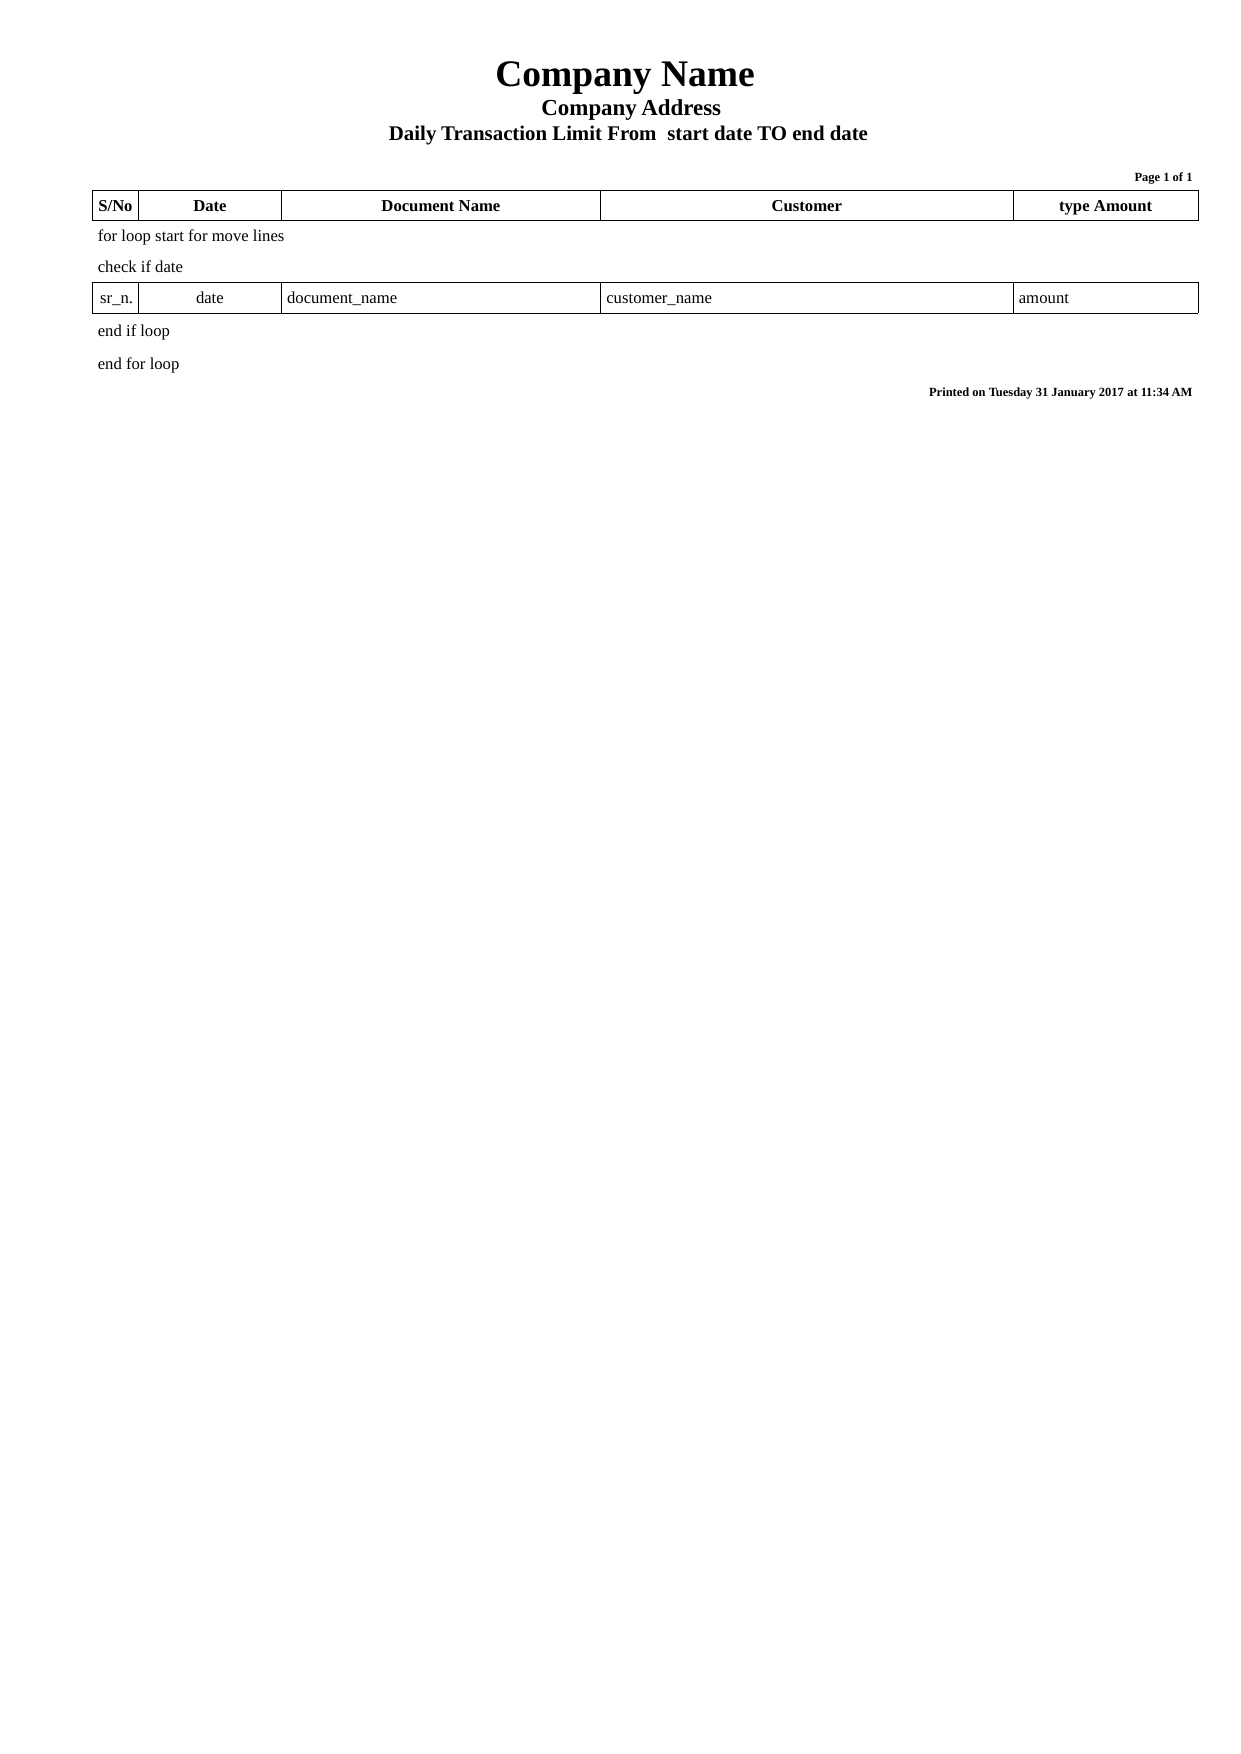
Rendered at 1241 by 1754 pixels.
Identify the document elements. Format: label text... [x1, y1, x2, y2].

table_cell [1013, 314, 1198, 348]
table_cell [281, 314, 600, 348]
table_cell date [139, 283, 281, 312]
text Company Address [75, 94, 1181, 121]
table_cell S/No [93, 191, 138, 220]
table_cell for loop start for move lines [92, 221, 1198, 251]
table_cell Date [139, 191, 281, 220]
text Daily Transaction Limit From start date TO end date [75, 121, 1181, 144]
table_cell end for loop [92, 348, 1198, 379]
table_cell sr_n. [93, 283, 138, 312]
table_cell amount [1014, 283, 1198, 312]
table_cell end if loop [92, 314, 281, 348]
text Company Name [75, 51, 1181, 94]
table_cell Printed on Tuesday 31 January 2017 at 11:34 AM [92, 379, 1198, 405]
table_header Page 1 of 1 [92, 164, 1198, 189]
table_cell check if date [92, 251, 1198, 282]
table_cell customer_name [601, 283, 1013, 312]
table_cell Customer [601, 191, 1013, 220]
table_cell [600, 314, 1013, 348]
table_cell document_name [282, 283, 600, 312]
table_cell Document Name [282, 191, 600, 220]
table_cell type Amount [1014, 191, 1198, 220]
